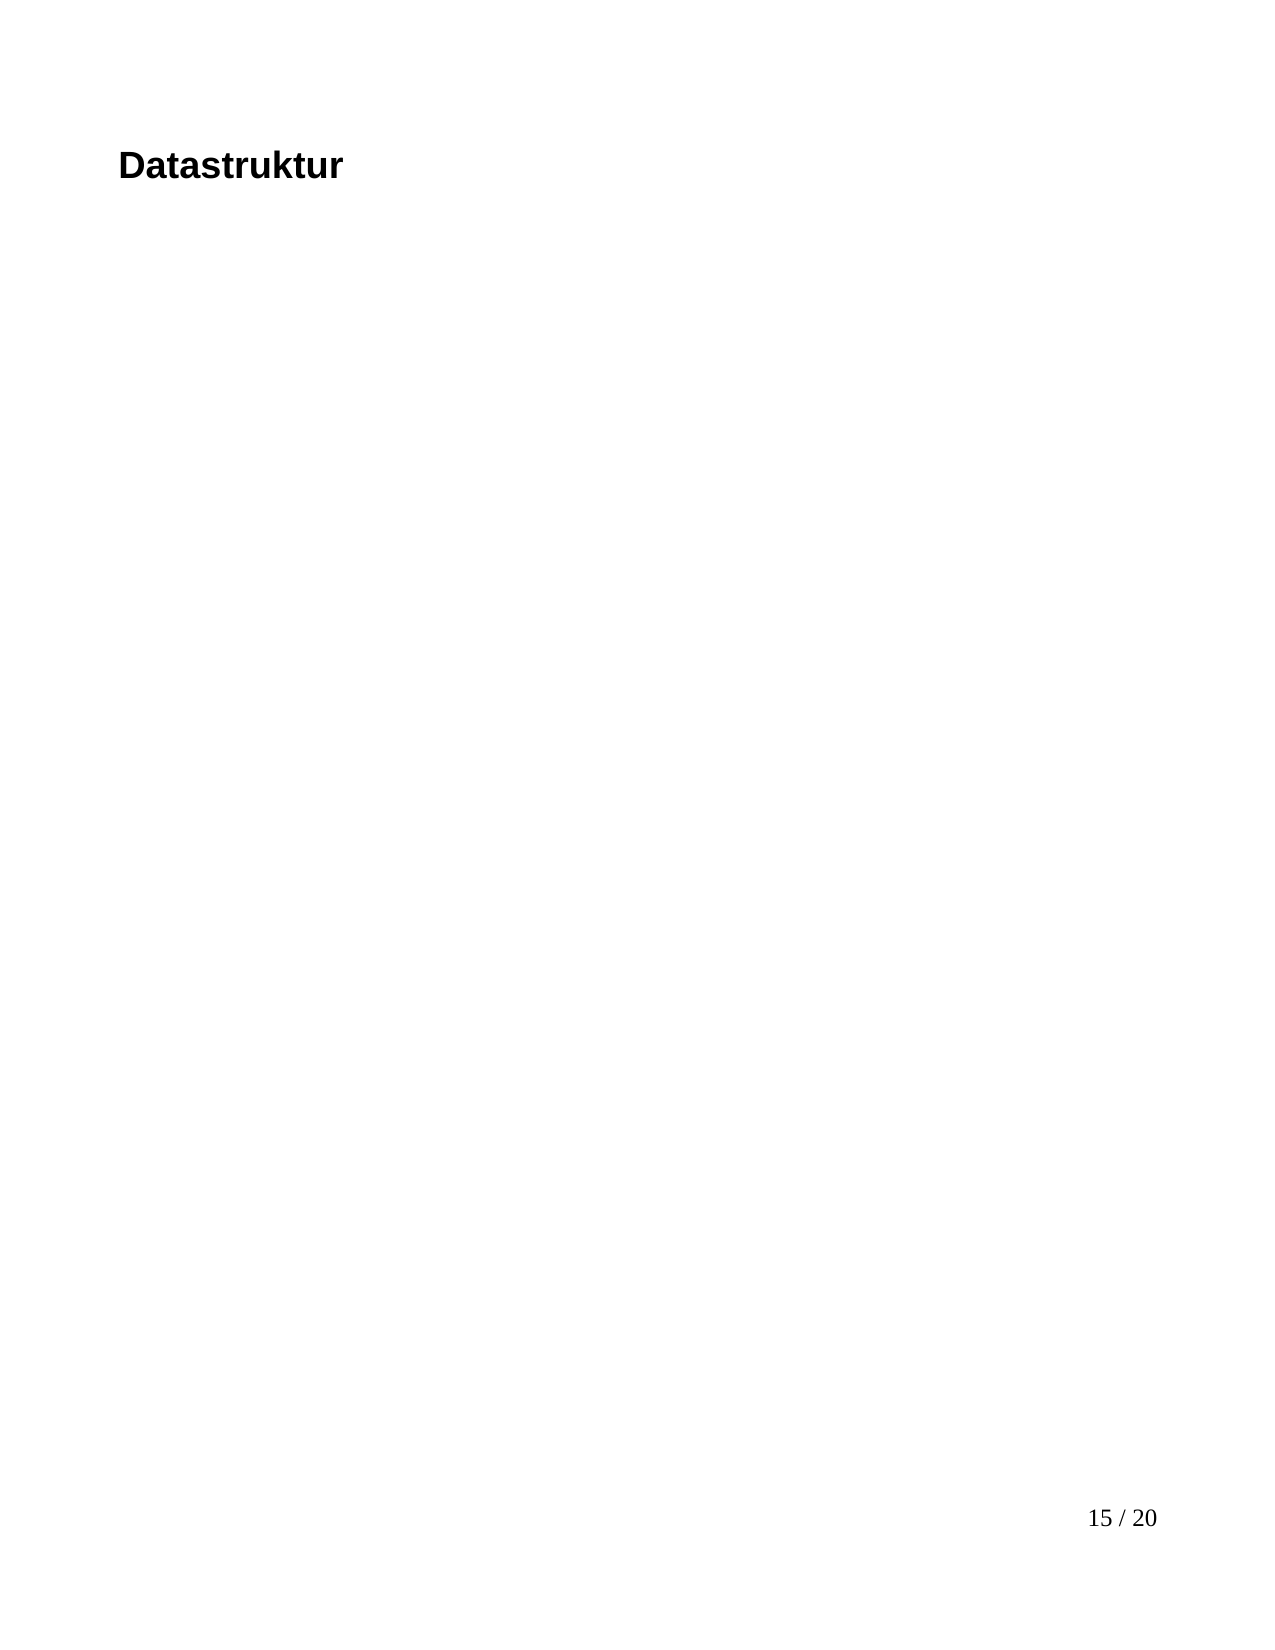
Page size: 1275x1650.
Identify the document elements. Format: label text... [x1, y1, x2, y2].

subtitle Datastruktur [118, 143, 1157, 187]
